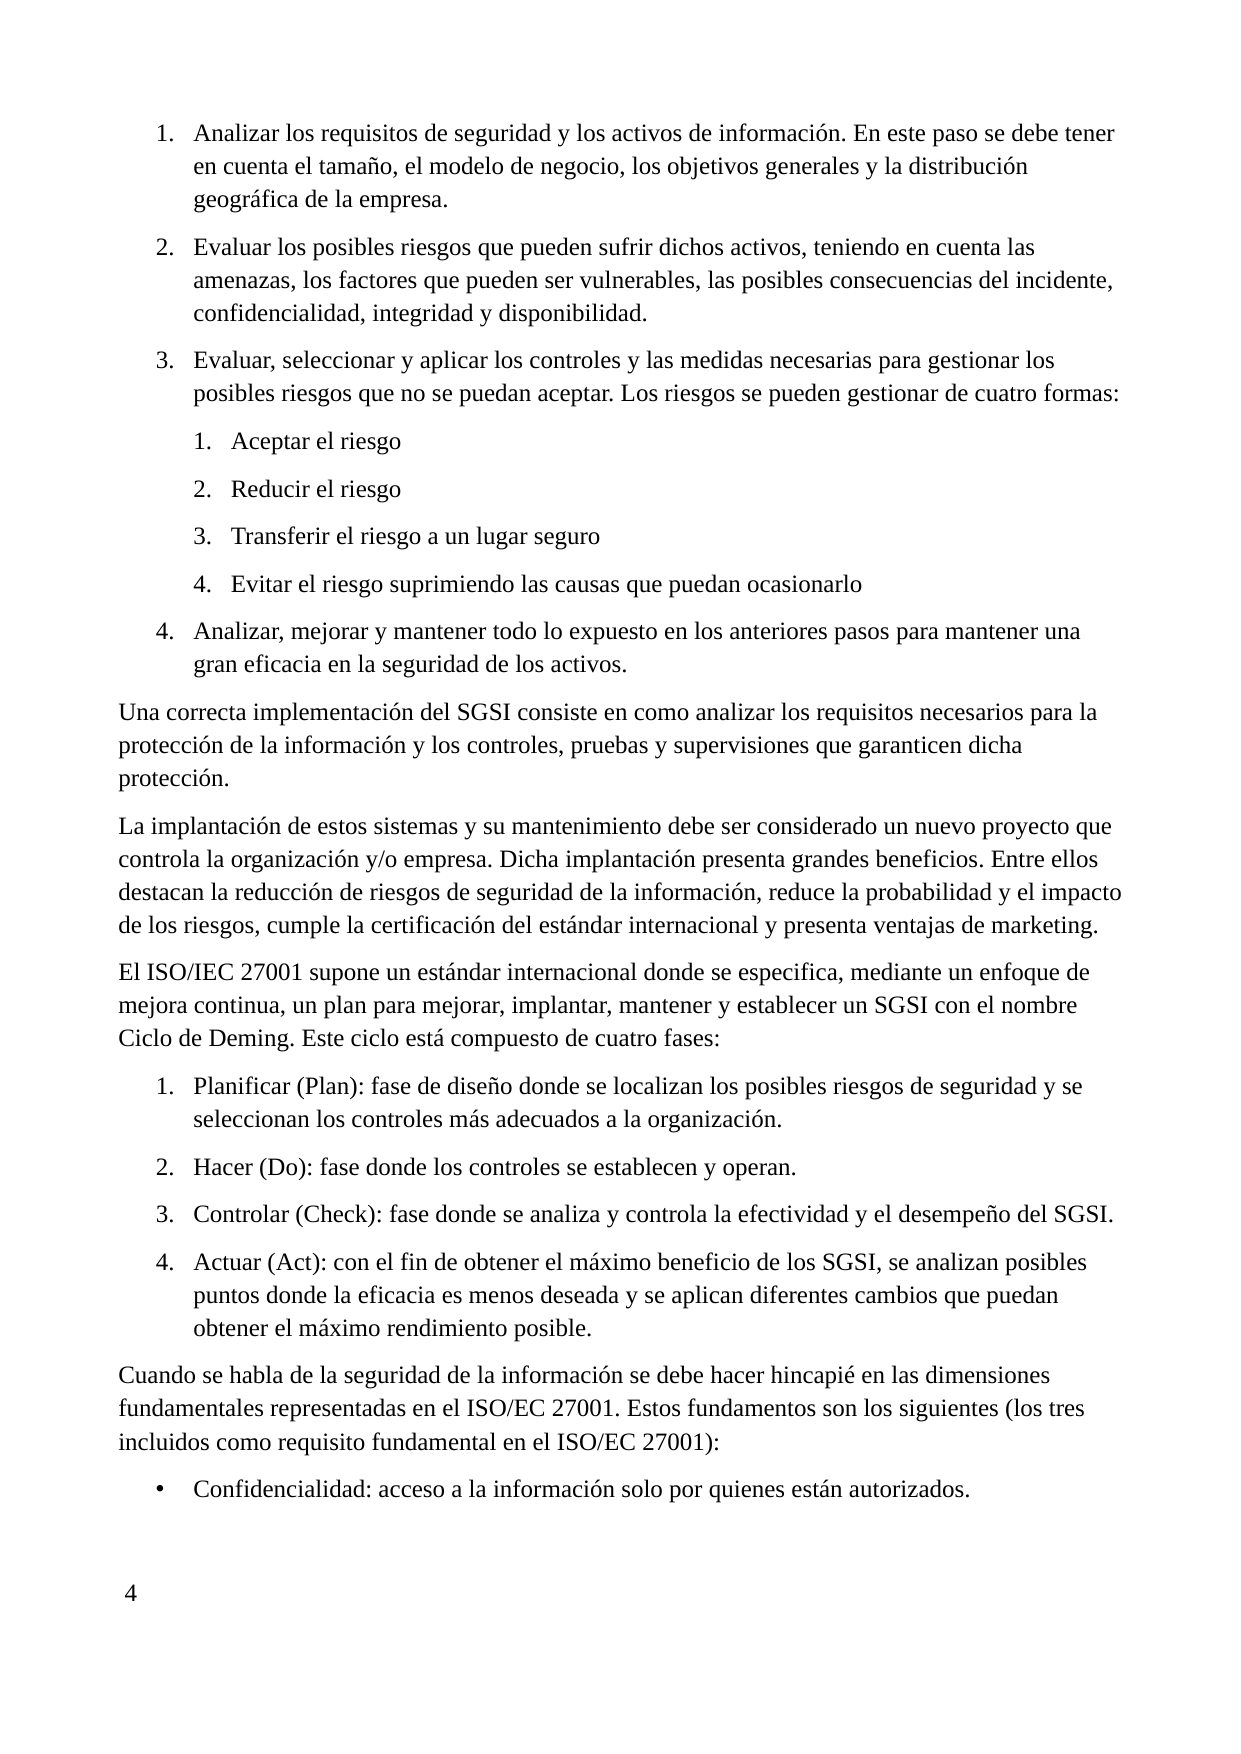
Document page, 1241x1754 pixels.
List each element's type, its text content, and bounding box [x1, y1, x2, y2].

list Controlar (Check): fase donde se analiza y controla la efectividad y el desempeño del SGSI. [156, 1199, 1122, 1228]
list Hacer (Do): fase donde los controles se establecen y operan. [156, 1152, 1122, 1180]
list Evaluar los posibles riesgos que pueden sufrir dichos activos, teniendo en cuenta las amenazas, los factores que pueden ser vulnerables, las posibles consecuencias del incidente, confidencialidad, integridad y disponibilidad. [156, 232, 1122, 327]
list Planificar (Plan): fase de diseño donde se localizan los posibles riesgos de seguridad y se seleccionan los controles más adecuados a la organización. [156, 1071, 1122, 1133]
list Evitar el riesgo suprimiendo las causas que puedan ocasionarlo [193, 569, 1122, 598]
list Analizar, mejorar y mantener todo lo expuesto en los anteriores pasos para mantener una gran eficacia en la seguridad de los activos. [156, 616, 1122, 678]
list Actuar (Act): con el fin de obtener el máximo beneficio de los SGSI, se analizan posibles puntos donde la eficacia es menos deseada y se aplican diferentes cambios que puedan obtener el máximo rendimiento posible. [156, 1247, 1122, 1342]
text La implantación de estos sistemas y su mantenimiento debe ser considerado un nuevo proyecto que controla la organización y/o empresa. Dicha implantación presenta grandes beneficios. Entre ellos destacan la reducción de riesgos de seguridad de la información, reduce la probabilidad y el impacto de los riesgos, cumple la certificación del estándar internacional y presenta ventajas de marketing. [118, 811, 1122, 938]
list Aceptar el riesgo [193, 426, 1122, 455]
list Analizar los requisitos de seguridad y los activos de información. En este paso se debe tener en cuenta el tamaño, el modelo de negocio, los objetivos generales y la distribución geográfica de la empresa. [156, 118, 1122, 213]
list Confidencialidad: acceso a la información solo por quienes están autorizados. [156, 1474, 1122, 1503]
text Una correcta implementación del SGSI consiste en como analizar los requisitos necesarios para la protección de la información y los controles, pruebas y supervisiones que garanticen dicha protección. [118, 697, 1122, 792]
list Evaluar, seleccionar y aplicar los controles y las medidas necesarias para gestionar los posibles riesgos que no se puedan aceptar. Los riesgos se pueden gestionar de cuatro formas: [156, 345, 1122, 407]
text Cuando se habla de la seguridad de la información se debe hacer hincapié en las dimensiones fundamentales representadas en el ISO/EC 27001. Estos fundamentos son los siguientes (los tres incluidos como requisito fundamental en el ISO/EC 27001): [118, 1361, 1122, 1455]
list Transferir el riesgo a un lugar seguro [193, 521, 1122, 550]
text El ISO/IEC 27001 supone un estándar internacional donde se especifica, mediante un enfoque de mejora continua, un plan para mejorar, implantar, mantener y establecer un SGSI con el nombre Ciclo de Deming. Este ciclo está compuesto de cuatro fases: [118, 957, 1122, 1052]
list Reducir el riesgo [193, 474, 1122, 502]
